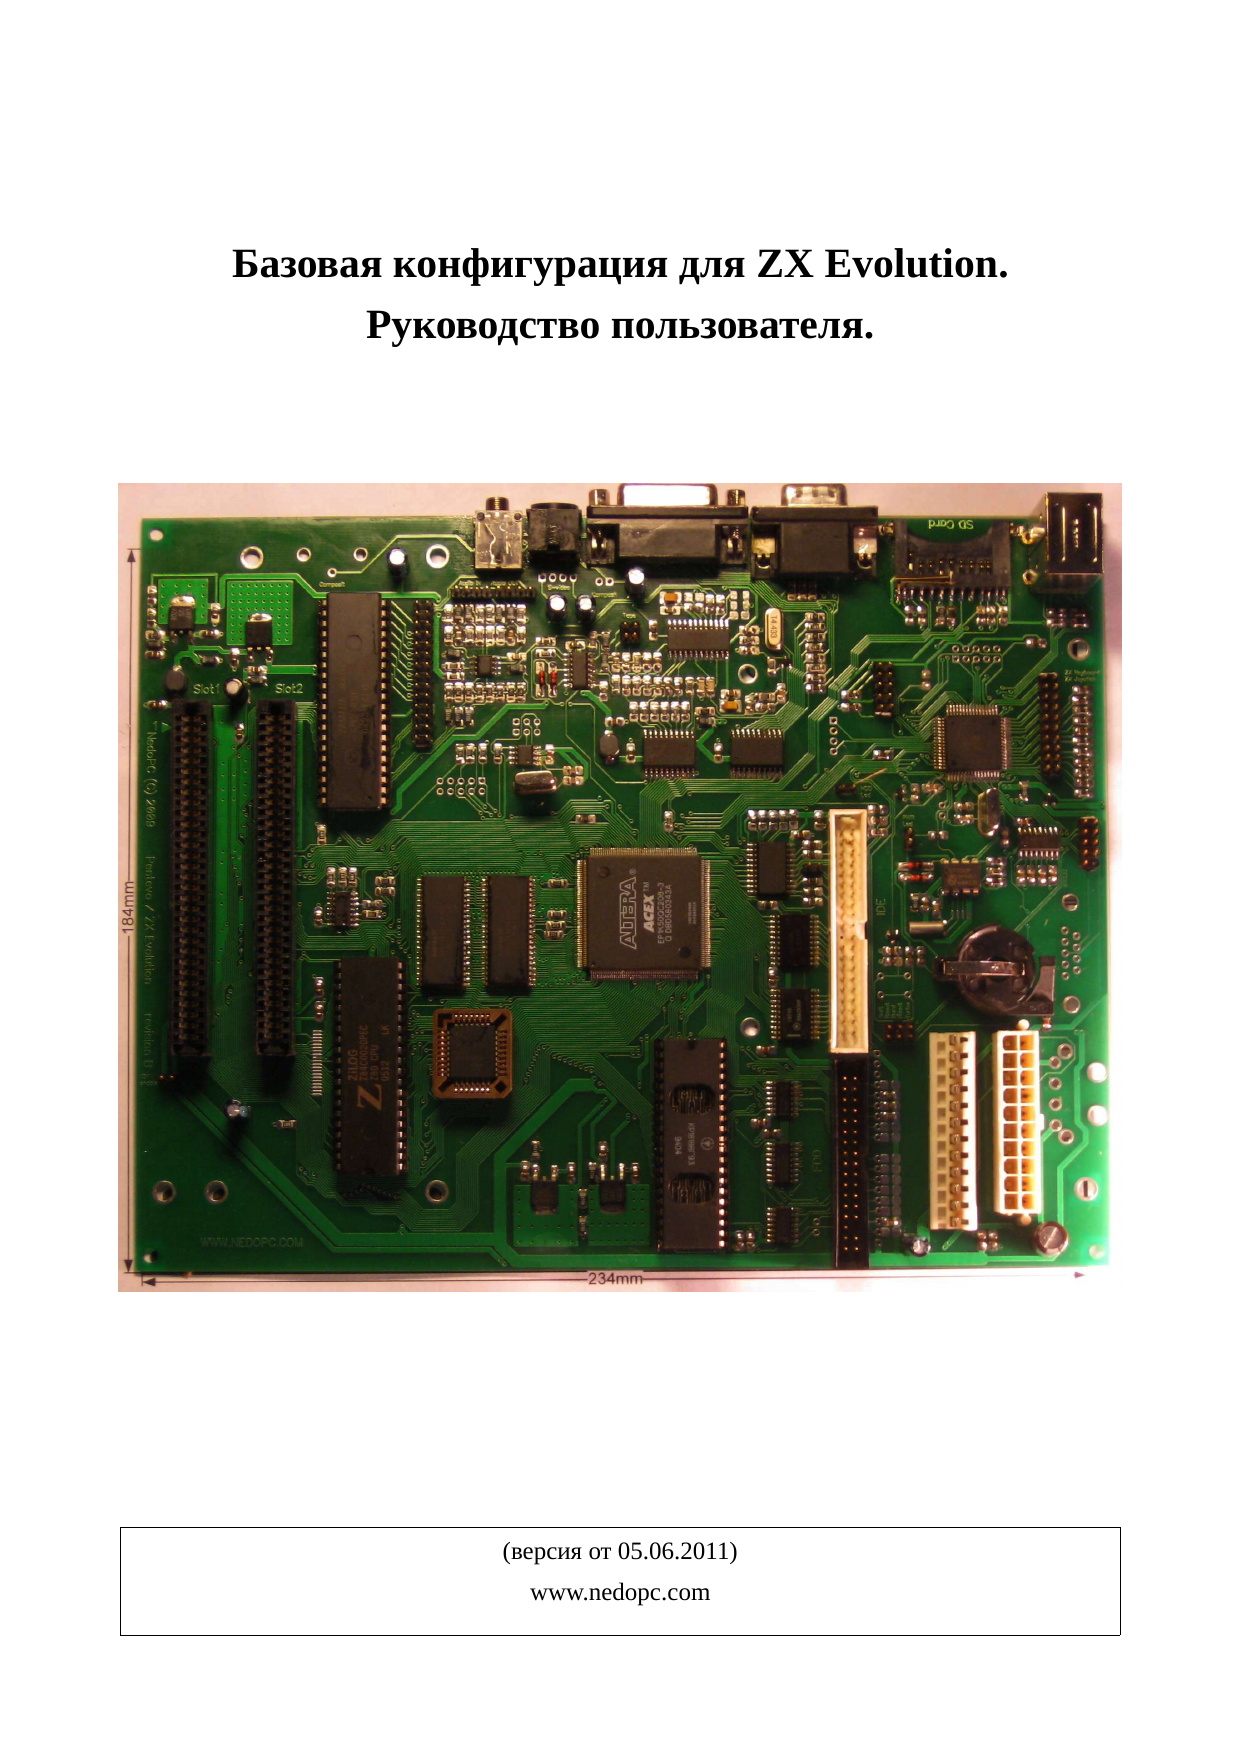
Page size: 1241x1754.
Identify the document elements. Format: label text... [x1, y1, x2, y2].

text www.nedopc.com [129, 1577, 1111, 1606]
picture [118, 483, 1122, 1292]
text Руководство пользователя. [118, 299, 1122, 347]
text (версия от 05.06.2011) [129, 1536, 1111, 1565]
text Базовая конфигурация для ZX Evolution. [118, 239, 1122, 287]
